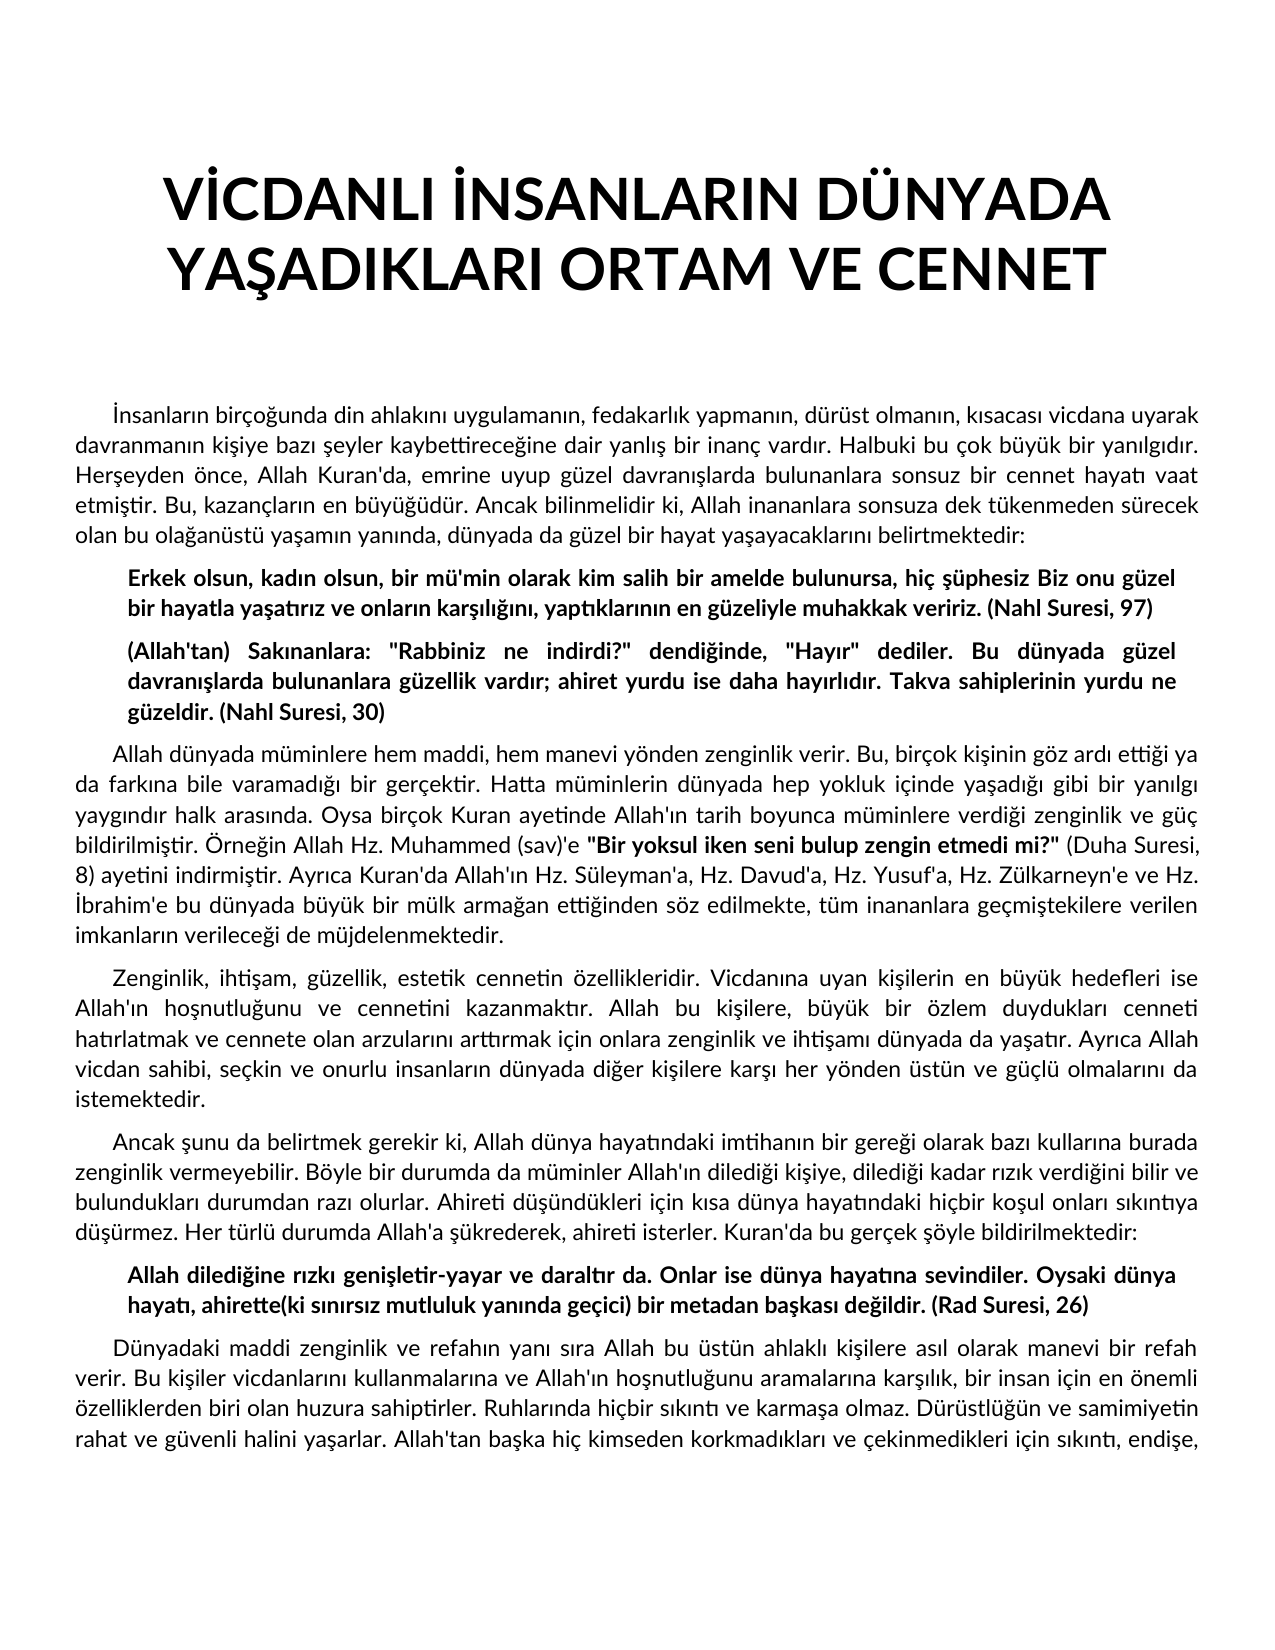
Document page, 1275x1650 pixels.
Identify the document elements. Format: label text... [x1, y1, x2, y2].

text Ancak şunu da belirtmek gerekir ki, Allah dünya hayatındaki imtihanın bir gereği olarak bazı kullarına burada zenginlik vermeyebilir. Böyle bir durumda da müminler Allah'ın dilediği kişiye, dilediği kadar rızık verdiğini bilir ve bulundukları durumdan razı olurlar. Ahireti düşündükleri için kısa dünya hayatındaki hiçbir koşul onları sıkıntıya düşürmez. Her türlü durumda Allah'a şükrederek, ahireti isterler. Kuran'da bu gerçek şöyle bildirilmektedir: [75, 1127, 1200, 1246]
text İnsanların birçoğunda din ahlakını uygulamanın, fedakarlık yapmanın, dürüst olmanın, kısacası vicdana uyarak davranmanın kişiye bazı şeyler kaybettireceğine dair yanlış bir inanç vardır. Halbuki bu çok büyük bir yanılgıdır. Herşeyden önce, Allah Kuran'da, emrine uyup güzel davranışlarda bulunanlara sonsuz bir cennet hayatı vaat etmiştir. Bu, kazançların en büyüğüdür. Ancak bilinmelidir ki, Allah inananlara sonsuza dek tükenmeden sürecek olan bu olağanüstü yaşamın yanında, dünyada da güzel bir hayat yaşayacaklarını belirtmektedir: [75, 400, 1200, 549]
subtitle VİCDANLI İNSANLARIN DÜNYADA YAŞADIKLARI ORTAM VE CENNET [75, 162, 1200, 302]
text (Allah'tan) Sakınanlara: "Rabbiniz ne indirdi?" dendiğinde, "Hayır" dediler. Bu dünyada güzel davranışlarda bulunanlara güzellik vardır; ahiret yurdu ise daha hayırlıdır. Takva sahiplerinin yurdu ne güzeldir. (Nahl Suresi, 30) [127, 637, 1177, 725]
text Dünyadaki maddi zenginlik ve refahın yanı sıra Allah bu üstün ahlaklı kişilere asıl olarak manevi bir refah verir. Bu kişiler vicdanlarını kullanmalarına ve Allah'ın hoşnutluğunu aramalarına karşılık, bir insan için en önemli özelliklerden biri olan huzura sahiptirler. Ruhlarında hiçbir sıkıntı ve karmaşa olmaz. Dürüstlüğün ve samimiyetin rahat ve güvenli halini yaşarlar. Allah'tan başka hiç kimseden korkmadıkları ve çekinmedikleri için sıkıntı, endişe, [75, 1334, 1200, 1452]
text Allah dilediğine rızkı genişletir-yayar ve daraltır da. Onlar ise dünya hayatına sevindiler. Oysaki dünya hayatı, ahirette(ki sınırsız mutluluk yanında geçici) bir metadan başkası değildir. (Rad Suresi, 26) [127, 1261, 1177, 1318]
text Zenginlik, ihtişam, güzellik, estetik cennetin özellikleridir. Vicdanına uyan kişilerin en büyük hedefleri ise Allah'ın hoşnutluğunu ve cennetini kazanmaktır. Allah bu kişilere, büyük bir özlem duydukları cenneti hatırlatmak ve cennete olan arzularını arttırmak için onlara zenginlik ve ihtişamı dünyada da yaşatır. Ayrıca Allah vicdan sahibi, seçkin ve onurlu insanların dünyada diğer kişilere karşı her yönden üstün ve güçlü olmalarını da istemektedir. [75, 964, 1200, 1112]
text Allah dünyada müminlere hem maddi, hem manevi yönden zenginlik verir. Bu, birçok kişinin göz ardı ettiği ya da farkına bile varamadığı bir gerçektir. Hatta müminlerin dünyada hep yokluk içinde yaşadığı gibi bir yanılgı yaygındır halk arasında. Oysa birçok Kuran ayetinde Allah'ın tarih boyunca müminlere verdiği zenginlik ve güç bildirilmiştir. Örneğin Allah Hz. Muhammed (sav)'e "Bir yoksul iken seni bulup zengin etmedi mi?" (Duha Suresi, 8) ayetini indirmiştir. Ayrıca Kuran'da Allah'ın Hz. Süleyman'a, Hz. Davud'a, Hz. Yusuf'a, Hz. Zülkarneyn'e ve Hz. İbrahim'e bu dünyada büyük bir mülk armağan ettiğinden söz edilmekte, tüm inananlara geçmiştekilere verilen imkanların verileceği de müjdelenmektedir. [75, 740, 1200, 949]
text Erkek olsun, kadın olsun, bir mü'min olarak kim salih bir amelde bulunursa, hiç şüphesiz Biz onu güzel bir hayatla yaşatırız ve onların karşılığını, yaptıklarının en güzeliyle muhakkak veririz. (Nahl Suresi, 97) [127, 564, 1177, 622]
